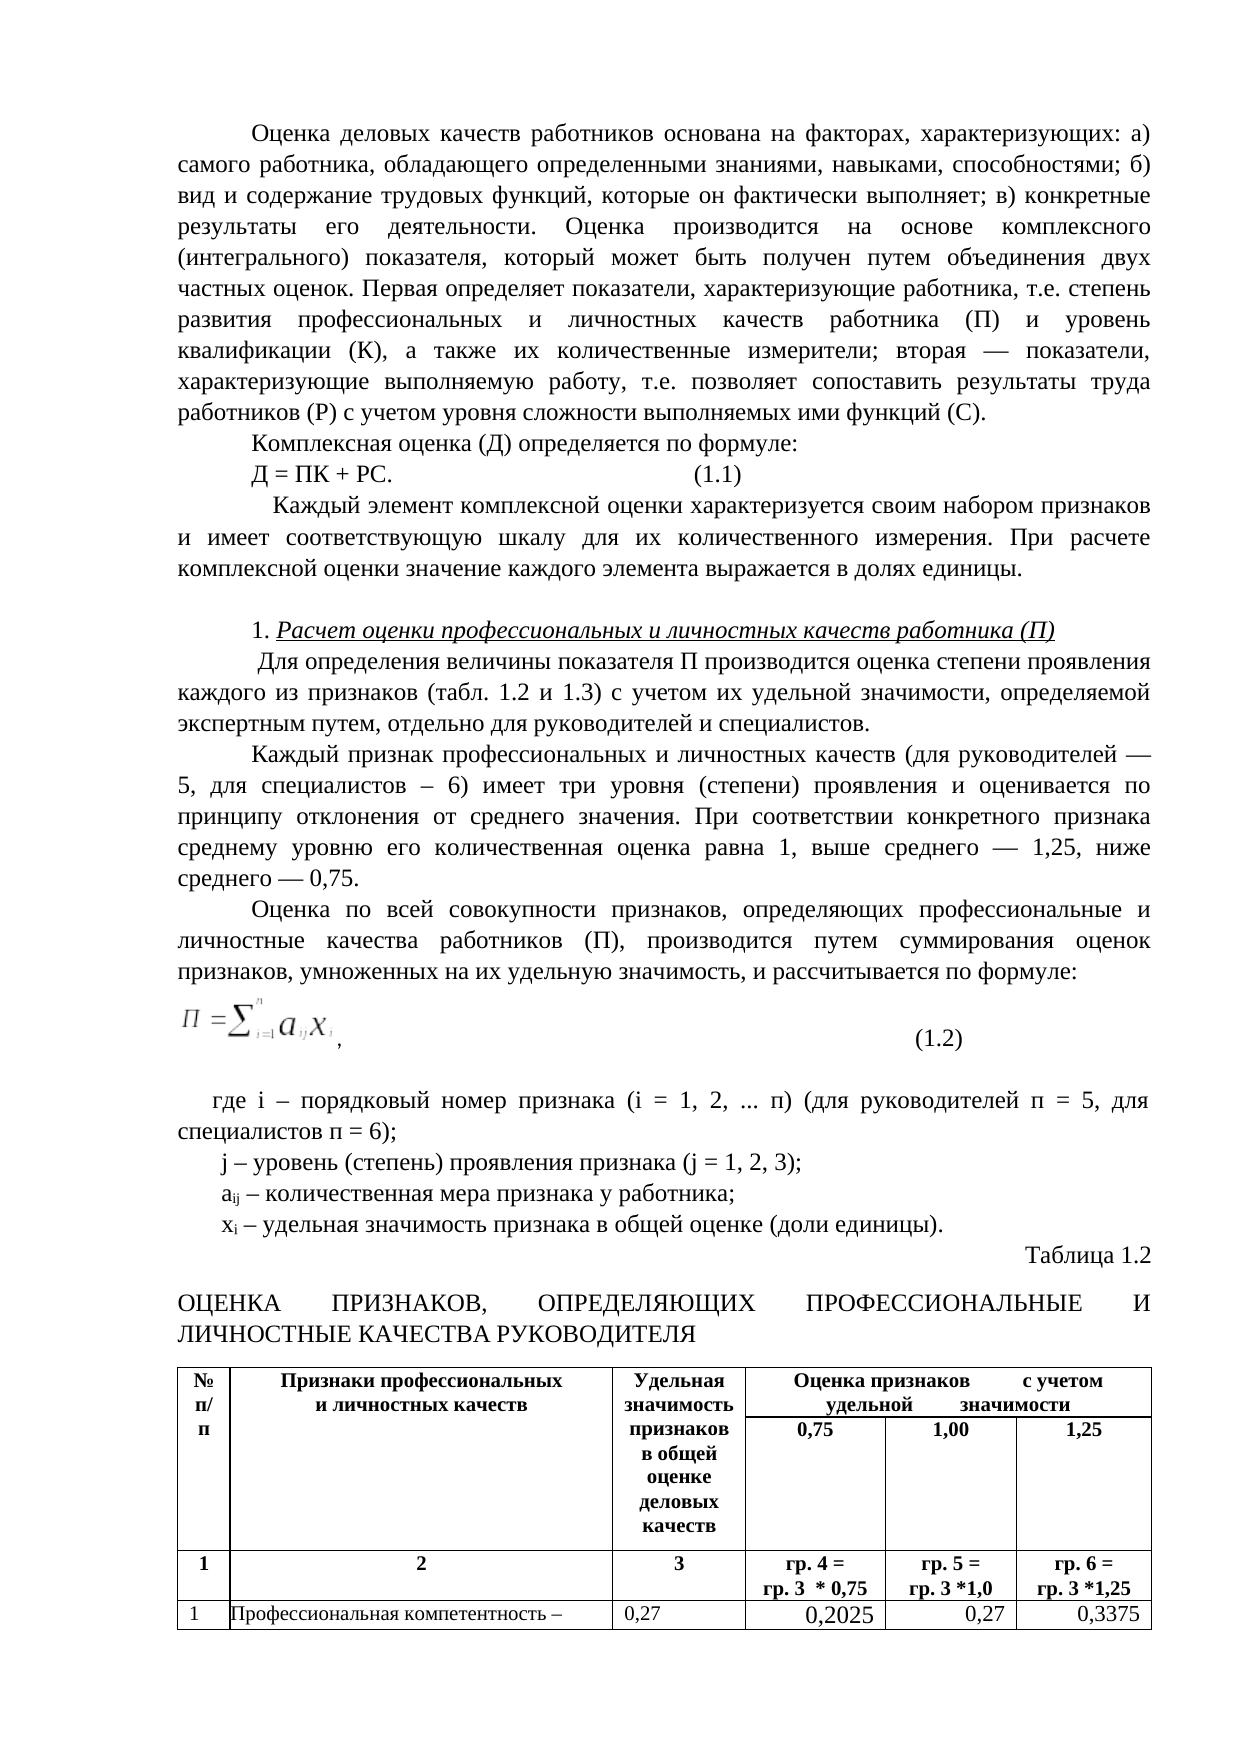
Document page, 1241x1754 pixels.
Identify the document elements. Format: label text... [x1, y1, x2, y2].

table_cell 0,75 [746, 1418, 885, 1550]
table_cell 0,3375 [1017, 1601, 1151, 1629]
table_cell 2 [231, 1551, 612, 1599]
text Каждый признак профессиональных и личностных качеств (для руководителей — 5, для специалистов – 6) имеет три уровня (степени) проявления и оценивается по принципу отклонения от среднего значения. При соответствии конкретного признака среднему уровню его количественная оценка равна 1, выше среднего — 1,25, ниже среднего — 0,75. [177, 739, 1152, 892]
table_cell гр. 4 = гр. 3 * 0,75 [746, 1551, 885, 1599]
table_header Оценка признаков с учетом удельной значимости [746, 1368, 1151, 1416]
text ОЦЕНКА ПРИЗНАКОВ, ОПРЕДЕЛЯЮЩИХ ПРОФЕССИОНАЛЬНЫЕ И ЛИЧНОСТНЫЕ КАЧЕСТВА РУКОВОДИТЕЛЯ [177, 1288, 1152, 1348]
table_header Удельная значимость признаков в общей оценке деловых качеств [613, 1368, 745, 1550]
text j – уровень (степень) проявления признака (j = 1, 2, 3); [177, 1147, 1152, 1176]
text , (1.2) [177, 987, 1152, 1052]
table_cell гр. 6 = гр. 3 *1,25 [1017, 1551, 1151, 1599]
text Таблица 1.2 [177, 1240, 1152, 1269]
text Для определения величины показателя П производится оценка степени проявления каждого из признаков (табл. 1.2 и 1.3) с учетом их удельной значимости, определяемой экспертным путем, отдельно для руководителей и специалистов. [177, 646, 1152, 737]
table_cell 3 [613, 1551, 745, 1599]
table_cell 1,00 [886, 1418, 1016, 1550]
table_cell 1 [178, 1551, 229, 1599]
table_cell 0,27 [886, 1601, 1016, 1629]
text Оценка деловых качеств работников основана на факторах, характеризующих: а) самого работника, обладающего определенными знаниями, навыками, способностями; б) вид и содержание трудовых функций, которые он фактически выполняет; в) конкретные результаты его деятельности. Оценка производится на основе комплексного (интегрального) показателя, который может быть получен путем объединения двух частных оценок. Первая определяет показатели, характеризующие работника, т.е. степень развития профессиональных и личностных качеств работника (П) и уровень квалификации (К), а также их количественные измерители; вторая — показатели, характеризующие выполняемую работу, т.е. позволяет сопоставить результаты труда работников (Р) с учетом уровня сложности выполняемых ими функций (С). [177, 118, 1152, 426]
table_cell 0,2025 [746, 1601, 885, 1629]
table_cell 1 [178, 1601, 229, 1629]
text Каждый элемент комплексной оценки характеризуется своим набором признаков и имеет соответствующую шкалу для их количественного измерения. При расчете комплексной оценки значение каждого элемента выражается в долях единицы. [177, 491, 1152, 581]
text Комплексная оценка (Д) определяется по формуле: [177, 428, 1152, 457]
text 1. Расчет оценки профессиональных и личностных качеств работника (П) [177, 615, 1152, 643]
text где i – порядковый номер признака (i = 1, 2, ... п) (для руководителей п = 5, для специалистов п = 6); [177, 1085, 1152, 1145]
text аij – количественная мера признака у работника; [177, 1178, 1152, 1207]
table_cell 0,27 [613, 1601, 745, 1629]
text Оценка по всей совокупности признаков, определяющих профессиональные и личностные качества работников (П), производится путем суммирования оценок признаков, умноженных на их удельную значимость, и рассчитывается по формуле: [177, 894, 1152, 985]
table_header Признаки профессиональных и личностных качеств [231, 1368, 612, 1550]
text xᵢ – удельная значимость признака в общей оценке (доли единицы). [177, 1209, 1152, 1238]
table_cell гр. 5 = гр. 3 *1,0 [886, 1551, 1016, 1599]
table_cell Профессиональная компетентность – [231, 1601, 612, 1629]
table_cell 1,25 [1017, 1418, 1151, 1550]
table_header № п/п [178, 1368, 229, 1550]
text Д = ПК + РС. (1.1) [177, 459, 1152, 488]
